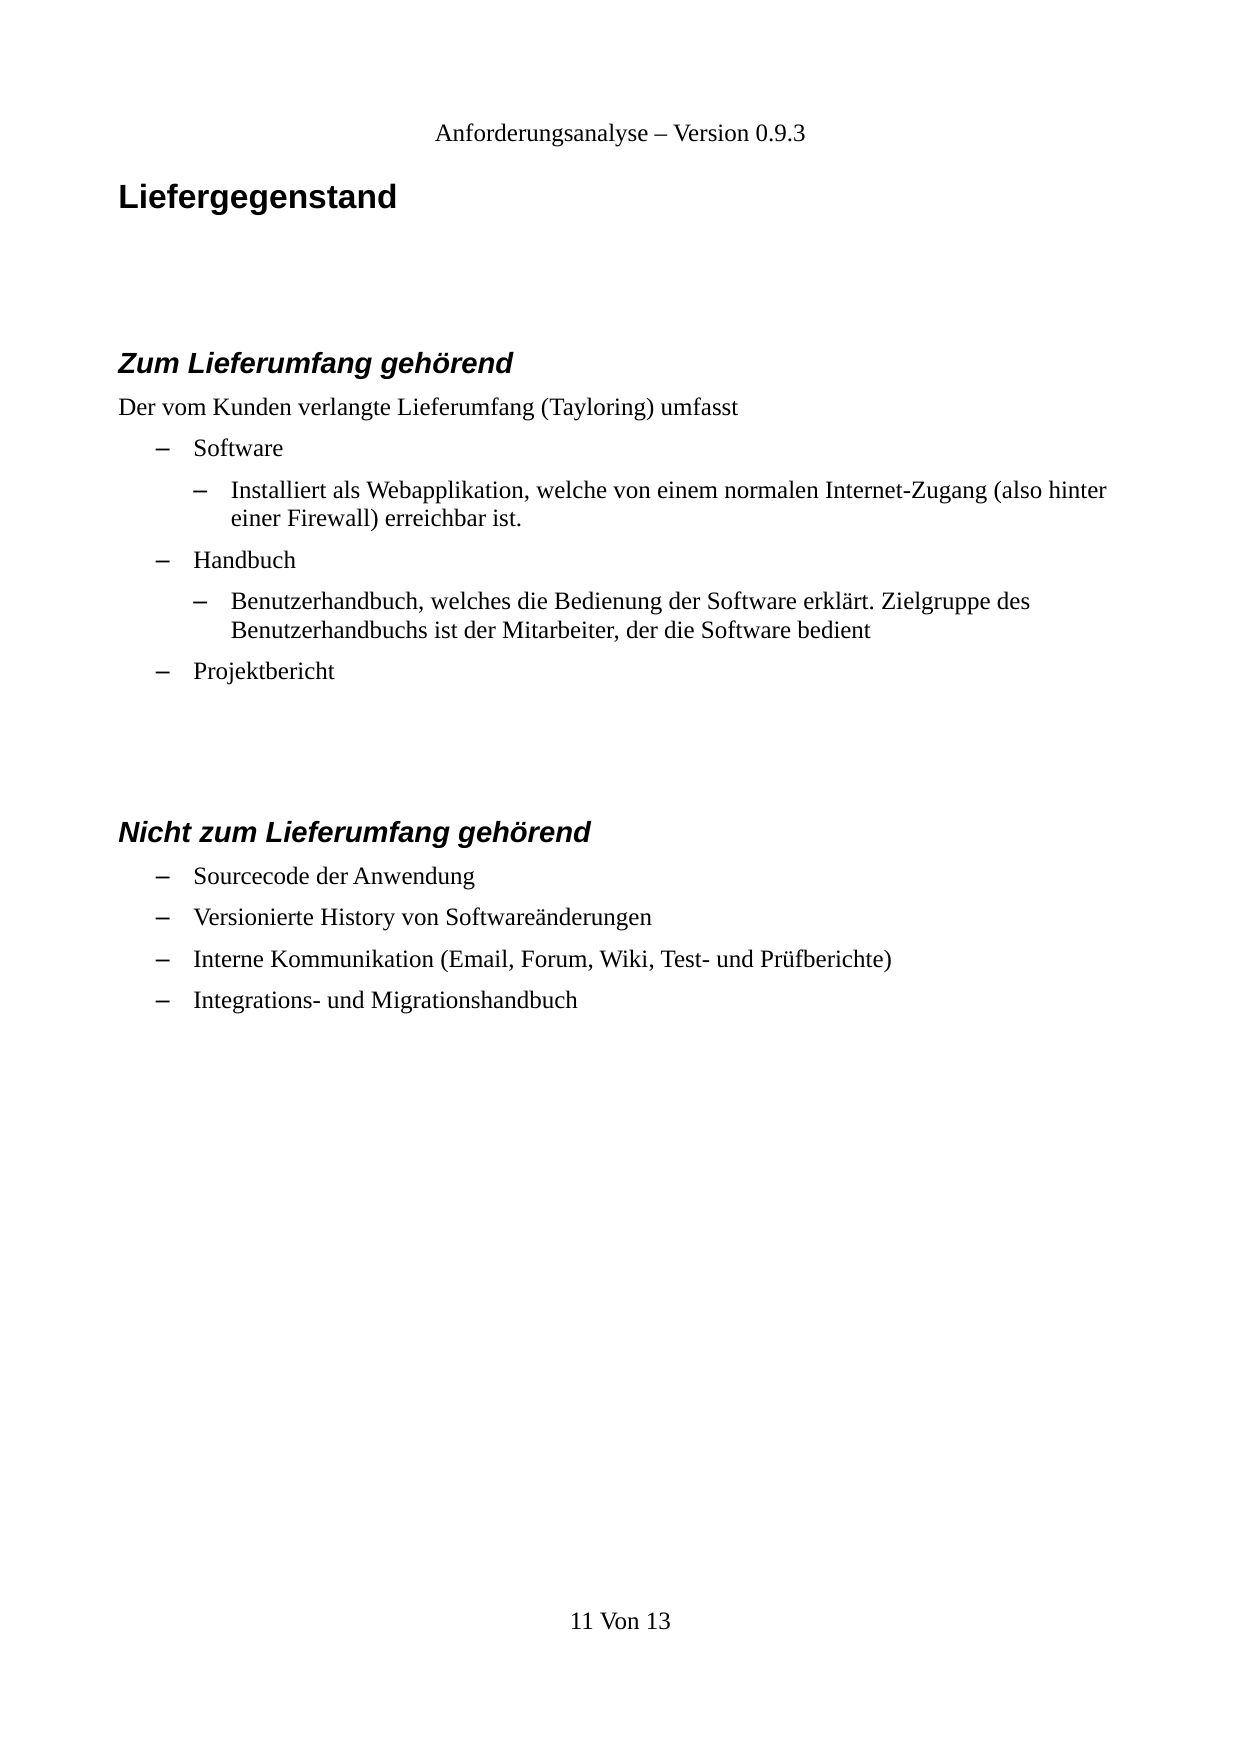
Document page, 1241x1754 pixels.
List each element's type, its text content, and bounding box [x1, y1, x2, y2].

list Sourcecode der Anwendung [156, 861, 1122, 890]
text Der vom Kunden verlangte Lieferumfang (Tayloring) umfasst [118, 392, 1122, 421]
list Handbuch [156, 545, 1122, 573]
list Benutzerhandbuch, welches die Bedienung der Software erklärt. Zielgruppe des Benutzerhandbuchs ist der Mitarbeiter, der die Software bedient [193, 586, 1122, 643]
list Versionierte History von Softwareänderungen [156, 902, 1122, 931]
list Installiert als Webapplikation, welche von einem normalen Internet-Zugang (also hinter einer Firewall) erreichbar ist. [193, 475, 1122, 532]
list Software [156, 433, 1122, 462]
subtitle Nicht zum Lieferumfang gehörend [118, 815, 1122, 849]
list Projektbericht [156, 656, 1122, 685]
list Integrations- und Migrationshandbuch [156, 985, 1122, 1014]
list Interne Kommunikation (Email, Forum, Wiki, Test- und Prüfberichte) [156, 944, 1122, 972]
subtitle Zum Lieferumfang gehörend [118, 346, 1122, 380]
subtitle Liefergegenstand [118, 177, 1122, 216]
